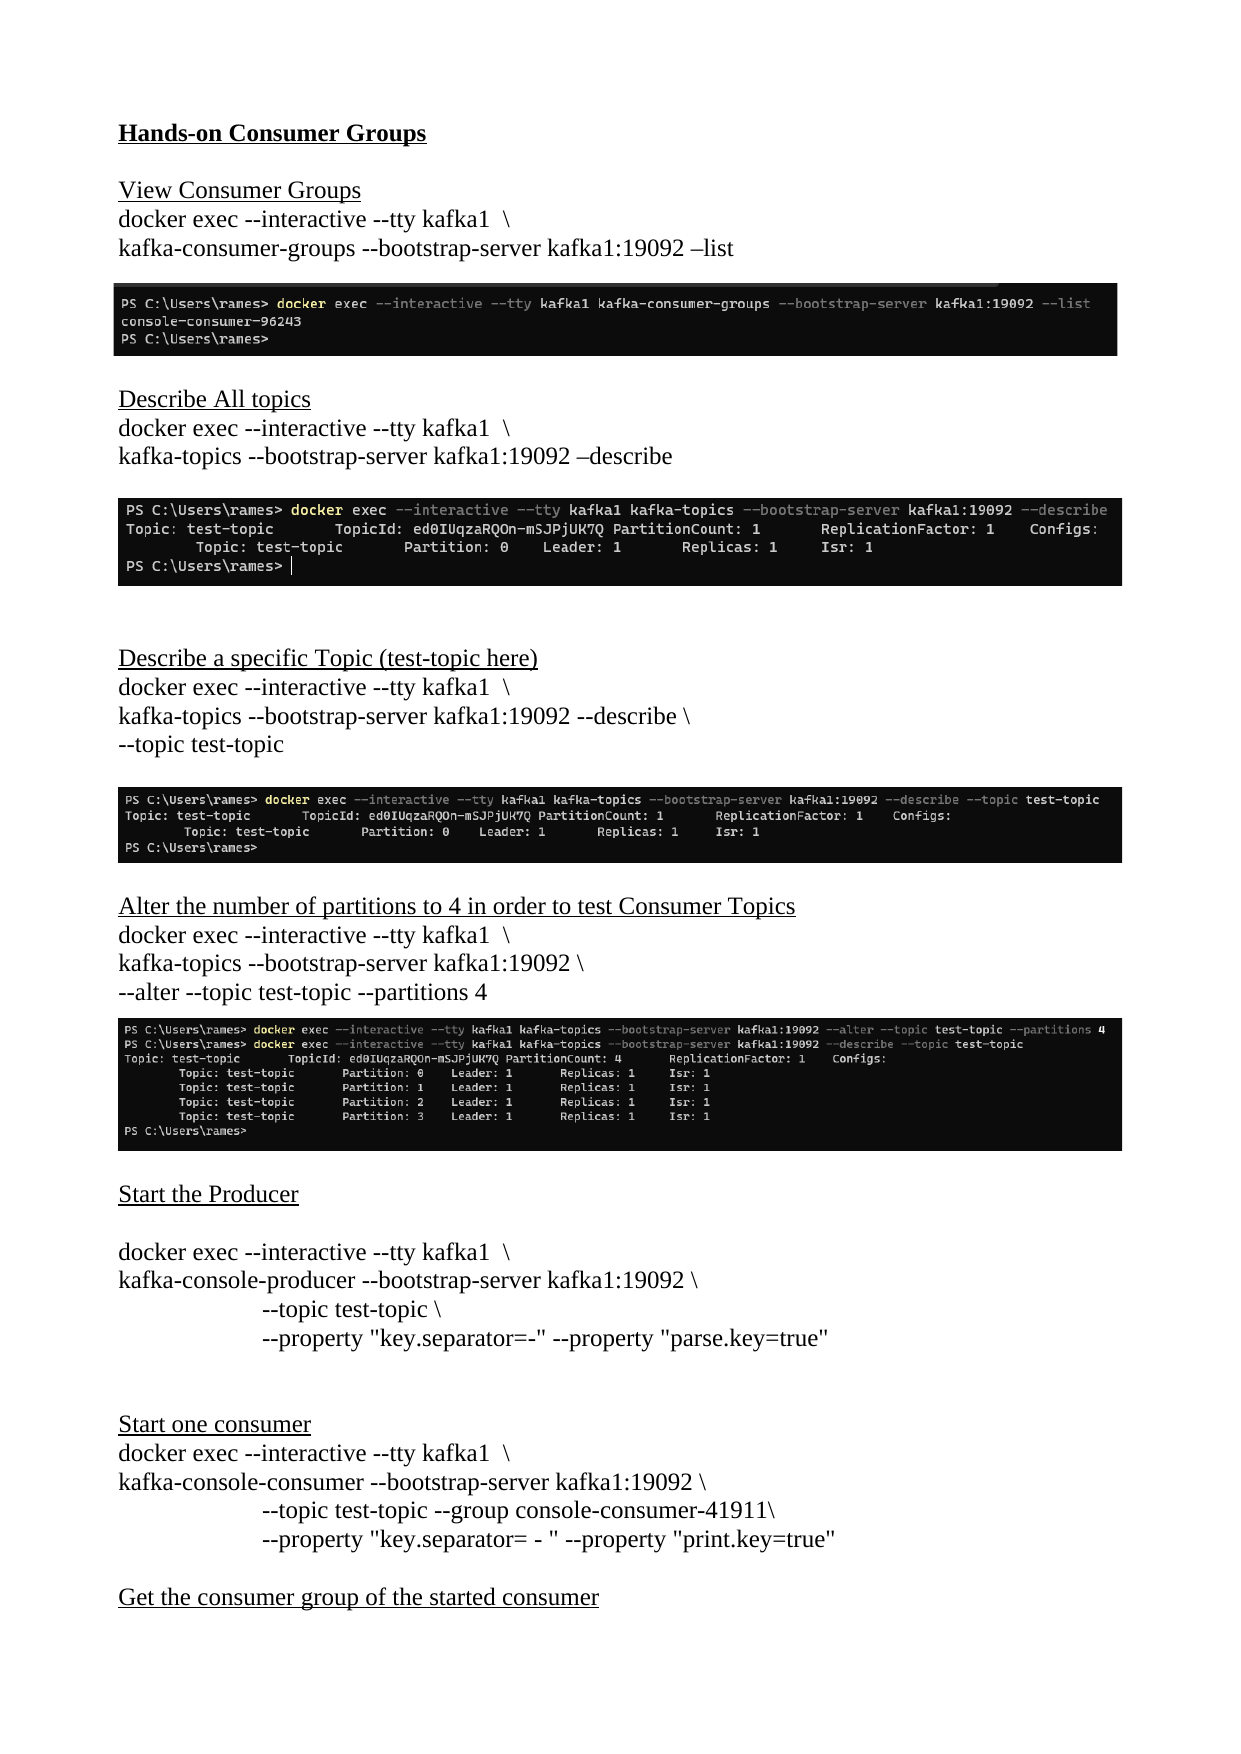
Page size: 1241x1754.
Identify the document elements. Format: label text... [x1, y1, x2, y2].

text docker exec --interactive --tty kafka1 \ [118, 672, 1122, 701]
text docker exec --interactive --tty kafka1 \ [118, 920, 1122, 948]
text kafka-topics --bootstrap-server kafka1:19092 --describe \ [118, 701, 1122, 729]
text docker exec --interactive --tty kafka1 \ [118, 413, 1122, 441]
text kafka-console-consumer --bootstrap-server kafka1:19092 \ [118, 1467, 1122, 1495]
text docker exec --interactive --tty kafka1 \ [118, 1237, 1122, 1265]
text Describe a specific Topic (test-topic here) [118, 643, 1122, 672]
text --alter --topic test-topic --partitions 4 [118, 977, 1122, 1006]
text Alter the number of partitions to 4 in order to test Consumer Topics [118, 891, 1122, 920]
text --topic test-topic [118, 729, 1122, 758]
text docker exec --interactive --tty kafka1 \ [118, 1438, 1122, 1467]
picture [118, 498, 1123, 586]
text Get the consumer group of the started consumer [118, 1582, 1122, 1610]
picture [118, 787, 1123, 863]
picture [118, 1018, 1123, 1151]
text Describe All topics [118, 384, 1122, 413]
text docker exec --interactive --tty kafka1 \ [118, 204, 1122, 233]
text --property "key.separator= - " --property "print.key=true" [118, 1524, 1122, 1553]
text --topic test-topic --group console-consumer-41911\ [118, 1495, 1122, 1524]
text kafka-consumer-groups --bootstrap-server kafka1:19092 –list [118, 233, 1122, 262]
text kafka-topics --bootstrap-server kafka1:19092 –describe [118, 441, 1122, 470]
text Start one consumer [118, 1409, 1122, 1438]
text Start the Producer [118, 1179, 1122, 1208]
text kafka-topics --bootstrap-server kafka1:19092 \ [118, 948, 1122, 977]
text kafka-console-producer --bootstrap-server kafka1:19092 \ [118, 1265, 1122, 1294]
text View Consumer Groups [118, 176, 1122, 204]
text Hands-on Consumer Groups [118, 118, 1122, 147]
text --topic test-topic \ [118, 1294, 1122, 1323]
text --property "key.separator=-" --property "parse.key=true" [118, 1323, 1122, 1352]
picture [113, 283, 1118, 356]
